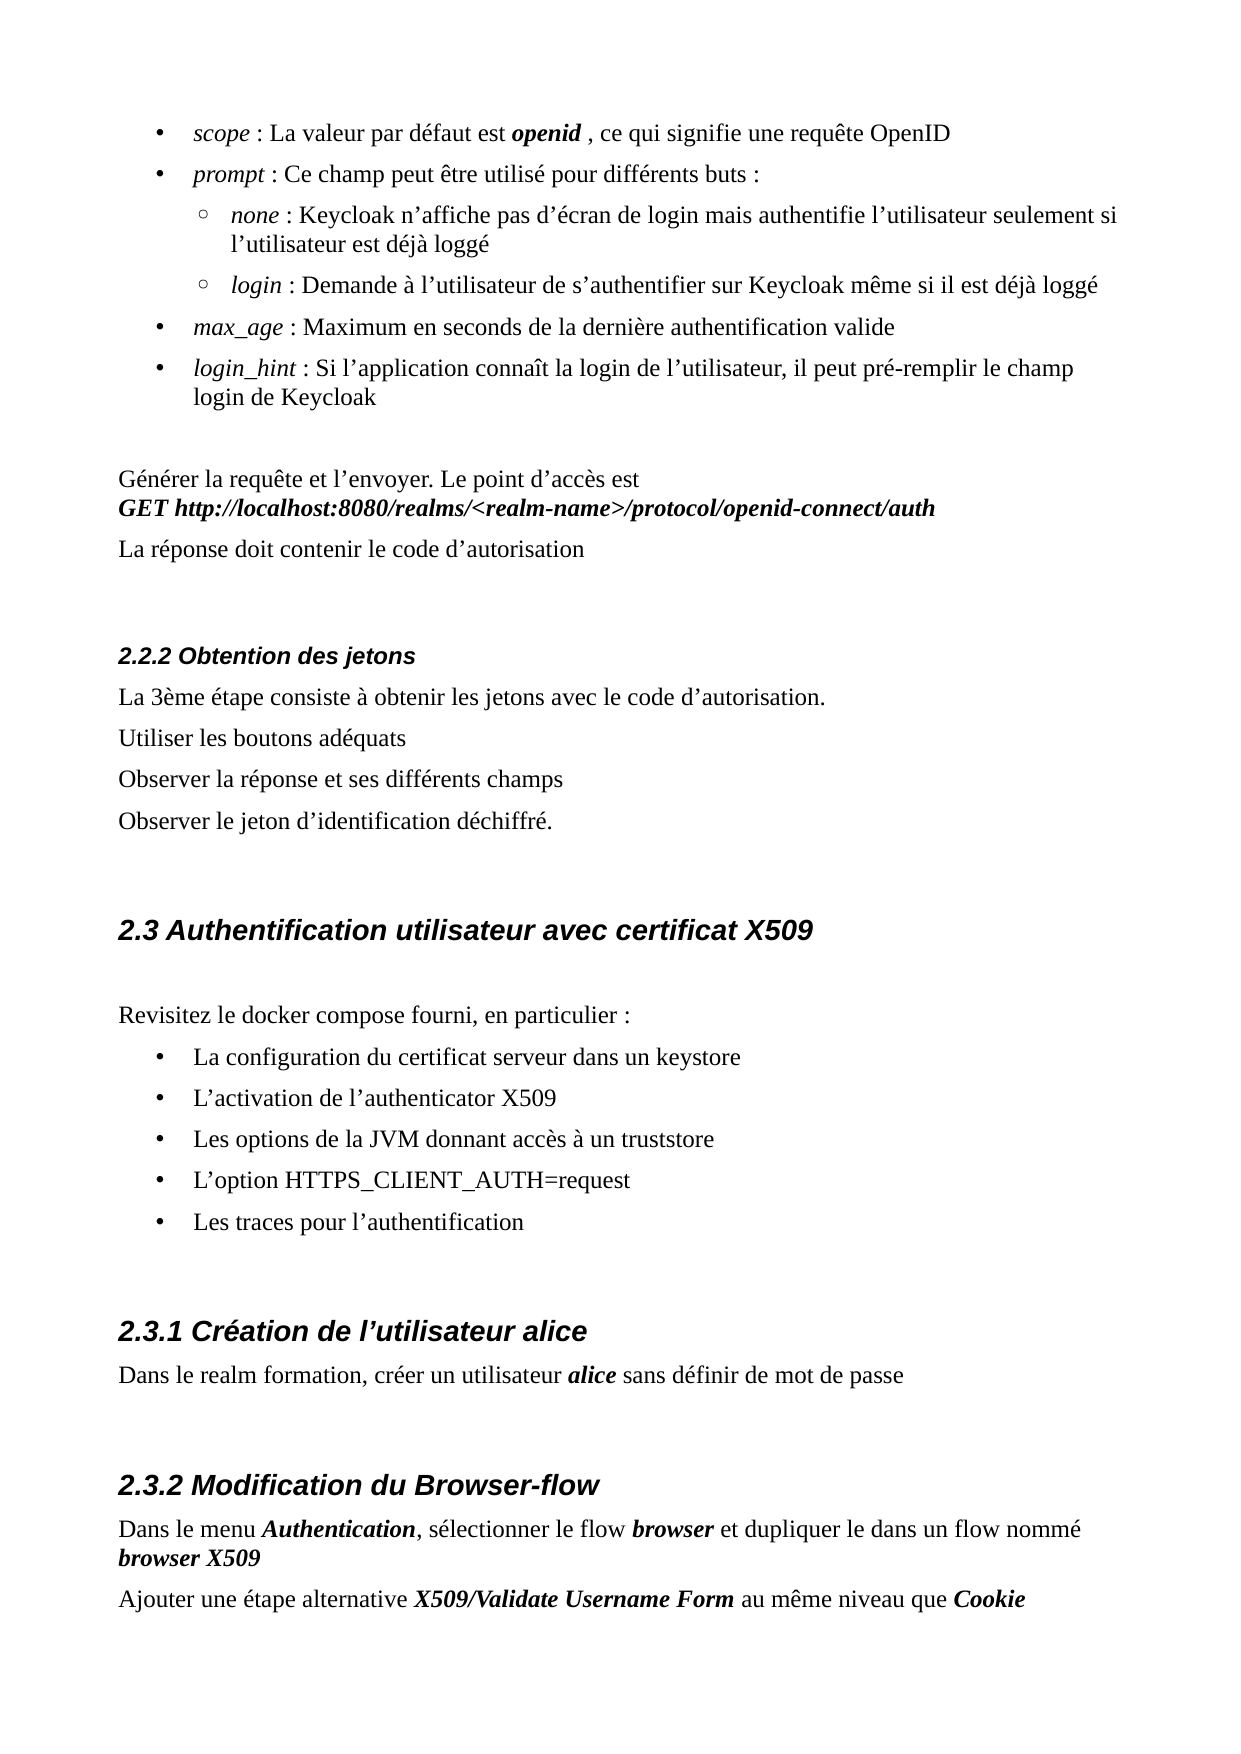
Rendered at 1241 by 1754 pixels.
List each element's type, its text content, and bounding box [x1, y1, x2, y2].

text Observer le jeton d’identification déchiffré. [118, 806, 1122, 834]
list login : Demande à l’utilisateur de s’authentifier sur Keycloak même si il est déjà loggé [193, 271, 1122, 299]
text Ajouter une étape alternative X509/Validate Username Form au même niveau que Cookie [118, 1584, 1122, 1613]
list L’activation de l’authenticator X509 [156, 1083, 1122, 1112]
subtitle 2.3.1 Création de l’utilisateur alice [118, 1314, 1122, 1348]
text Dans le realm formation, créer un utilisateur alice sans définir de mot de passe [118, 1360, 1122, 1389]
list L’option HTTPS_CLIENT_AUTH=request [156, 1166, 1122, 1194]
text Utiliser les boutons adéquats [118, 723, 1122, 752]
text La 3ème étape consiste à obtenir les jetons avec le code d’autorisation. [118, 682, 1122, 711]
list login_hint : Si l’application connaît la login de l’utilisateur, il peut pré-remplir le champ login de Keycloak [156, 353, 1122, 411]
list none : Keycloak n’affiche pas d’écran de login mais authentifie l’utilisateur seulement si l’utilisateur est déjà loggé [193, 201, 1122, 258]
list Les options de la JVM donnant accès à un truststore [156, 1124, 1122, 1153]
subtitle 2.3.2 Modification du Browser-flow [118, 1468, 1122, 1501]
subtitle 2.2.2 Obtention des jetons [118, 642, 1122, 669]
subtitle 2.3 Authentification utilisateur avec certificat X509 [118, 913, 1122, 947]
text Dans le menu Authentication, sélectionner le flow browser et dupliquer le dans un flow nommé browser X509 [118, 1514, 1122, 1571]
text Observer la réponse et ses différents champs [118, 764, 1122, 793]
text Revisitez le docker compose fourni, en particulier : [118, 1001, 1122, 1029]
list La configuration du certificat serveur dans un keystore [156, 1042, 1122, 1071]
list max_age : Maximum en seconds de la dernière authentification valide [156, 312, 1122, 341]
list Les traces pour l’authentification [156, 1207, 1122, 1236]
text La réponse doit contenir le code d’autorisation [118, 534, 1122, 563]
list prompt : Ce champ peut être utilisé pour différents buts : [156, 159, 1122, 188]
text Générer la requête et l’envoyer. Le point d’accès est GET http://localhost:8080/realms/<realm-name>/protocol/openid-connect/auth [118, 464, 1122, 522]
list scope : La valeur par défaut est openid , ce qui signifie une requête OpenID [156, 118, 1122, 147]
